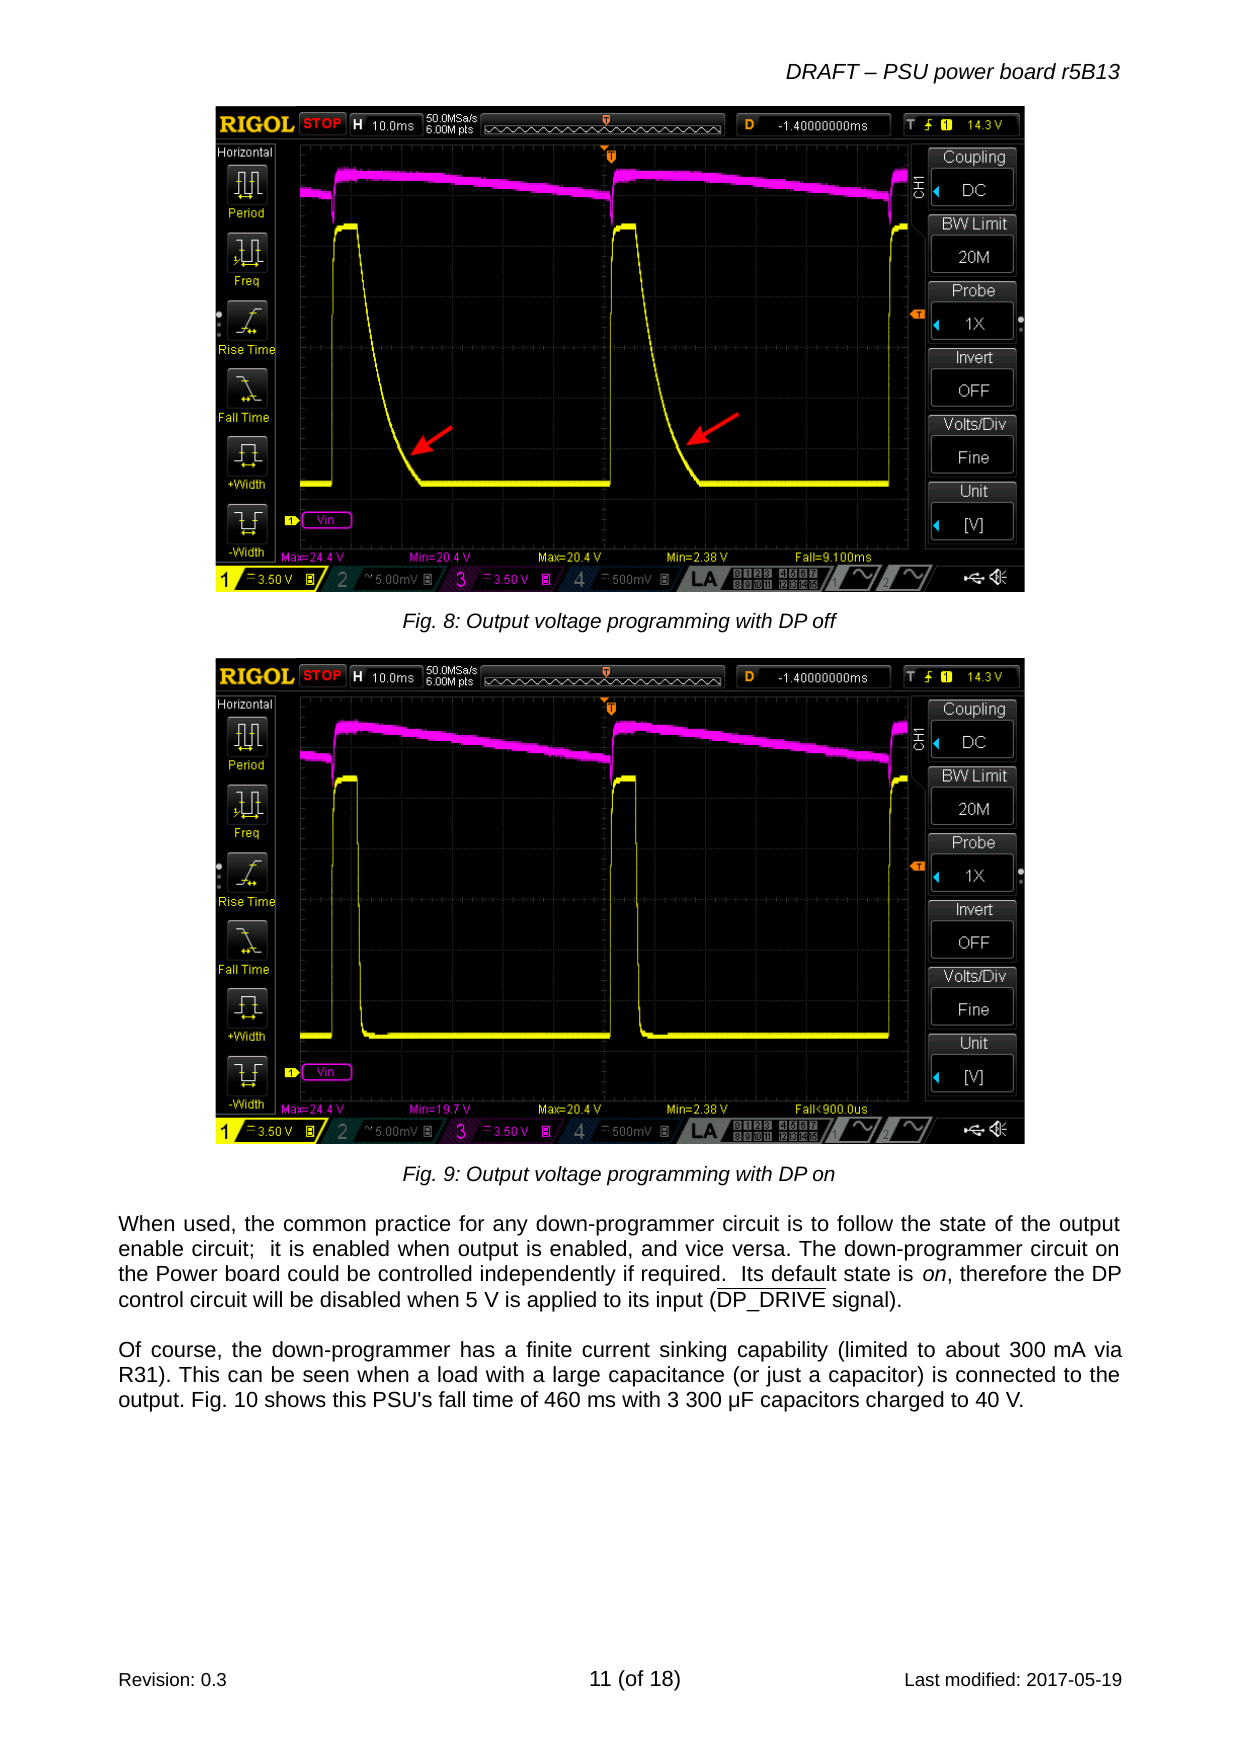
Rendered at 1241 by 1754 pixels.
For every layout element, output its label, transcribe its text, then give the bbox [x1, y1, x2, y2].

text Fig. 9: Output voltage programming with DP on [216, 1144, 1025, 1186]
picture [215, 658, 1025, 1144]
text Of course, the down-programmer has a finite current sinking capability (limited to about 300 mA via R31). This can be seen when a load with a large capacitance (or just a capacitor) is connected to the output. Fig. 10 shows this PSU's fall time of 460 ms with 3 300 μF capacitors charged to 40 V. [118, 1337, 1122, 1412]
picture [215, 106, 1025, 592]
text When used, the common practice for any down-programmer circuit is to follow the state of the output enable circuit; it is enabled when output is enabled, and vice versa. The down-programmer circuit on the Power board could be controlled independently if required. Its default state is on, therefore the DP control circuit will be disabled when 5 V is applied to its input (DP_DRIVE signal). [118, 1211, 1122, 1312]
text Fig. 8: Output voltage programming with DP off [216, 592, 1025, 633]
